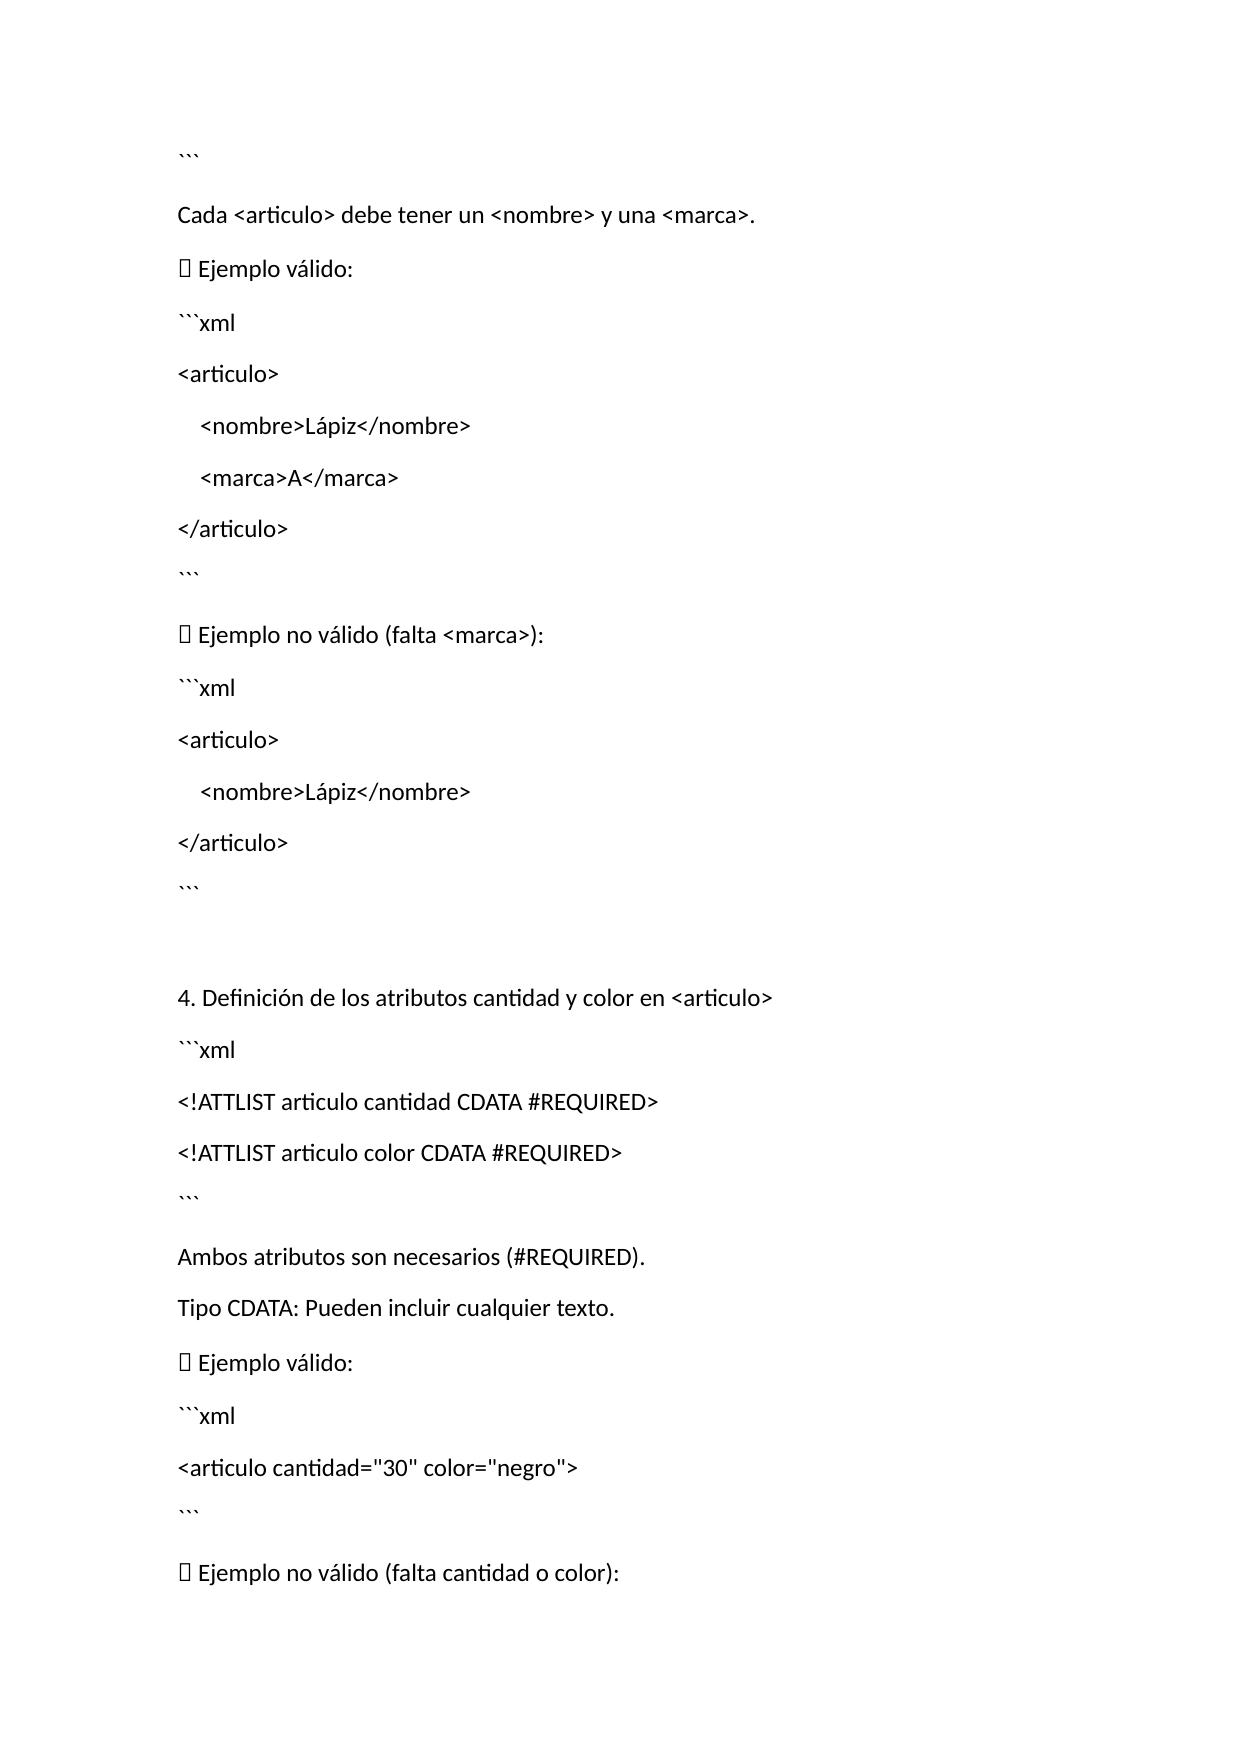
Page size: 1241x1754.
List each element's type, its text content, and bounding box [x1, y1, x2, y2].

text <nombre>Lápiz</nombre> [177, 776, 1063, 806]
text ``` [177, 1503, 1063, 1534]
text ``` [177, 565, 1063, 596]
text <marca>A</marca> [177, 462, 1063, 492]
text </articulo> [177, 513, 1063, 544]
text <!ATTLIST articulo cantidad CDATA #REQUIRED> [177, 1086, 1063, 1116]
text ``` [177, 1189, 1063, 1220]
text Ambos atributos son necesarios (#REQUIRED). [177, 1241, 1063, 1271]
text <articulo cantidad="30" color="negro"> [177, 1452, 1063, 1482]
text ✅ Ejemplo válido: [177, 251, 1063, 285]
text <articulo> [177, 358, 1063, 389]
text <articulo> [177, 724, 1063, 755]
text ```xml [177, 673, 1063, 703]
text ``` [177, 148, 1063, 178]
text ❌ Ejemplo no válido (falta cantidad o color): [177, 1555, 1063, 1589]
text ``` [177, 879, 1063, 910]
text ✅ Ejemplo válido: [177, 1344, 1063, 1378]
text ```xml [177, 1400, 1063, 1431]
text </articulo> [177, 828, 1063, 858]
text <nombre>Lápiz</nombre> [177, 410, 1063, 441]
text Cada <articulo> debe tener un <nombre> y una <marca>. [177, 199, 1063, 230]
text ❌ Ejemplo no válido (falta <marca>): [177, 617, 1063, 651]
text ```xml [177, 307, 1063, 337]
text ```xml [177, 1034, 1063, 1065]
text <!ATTLIST articulo color CDATA #REQUIRED> [177, 1138, 1063, 1168]
text 4. Definición de los atributos cantidad y color en <articulo> [177, 983, 1063, 1013]
text Tipo CDATA: Pueden incluir cualquier texto. [177, 1293, 1063, 1323]
